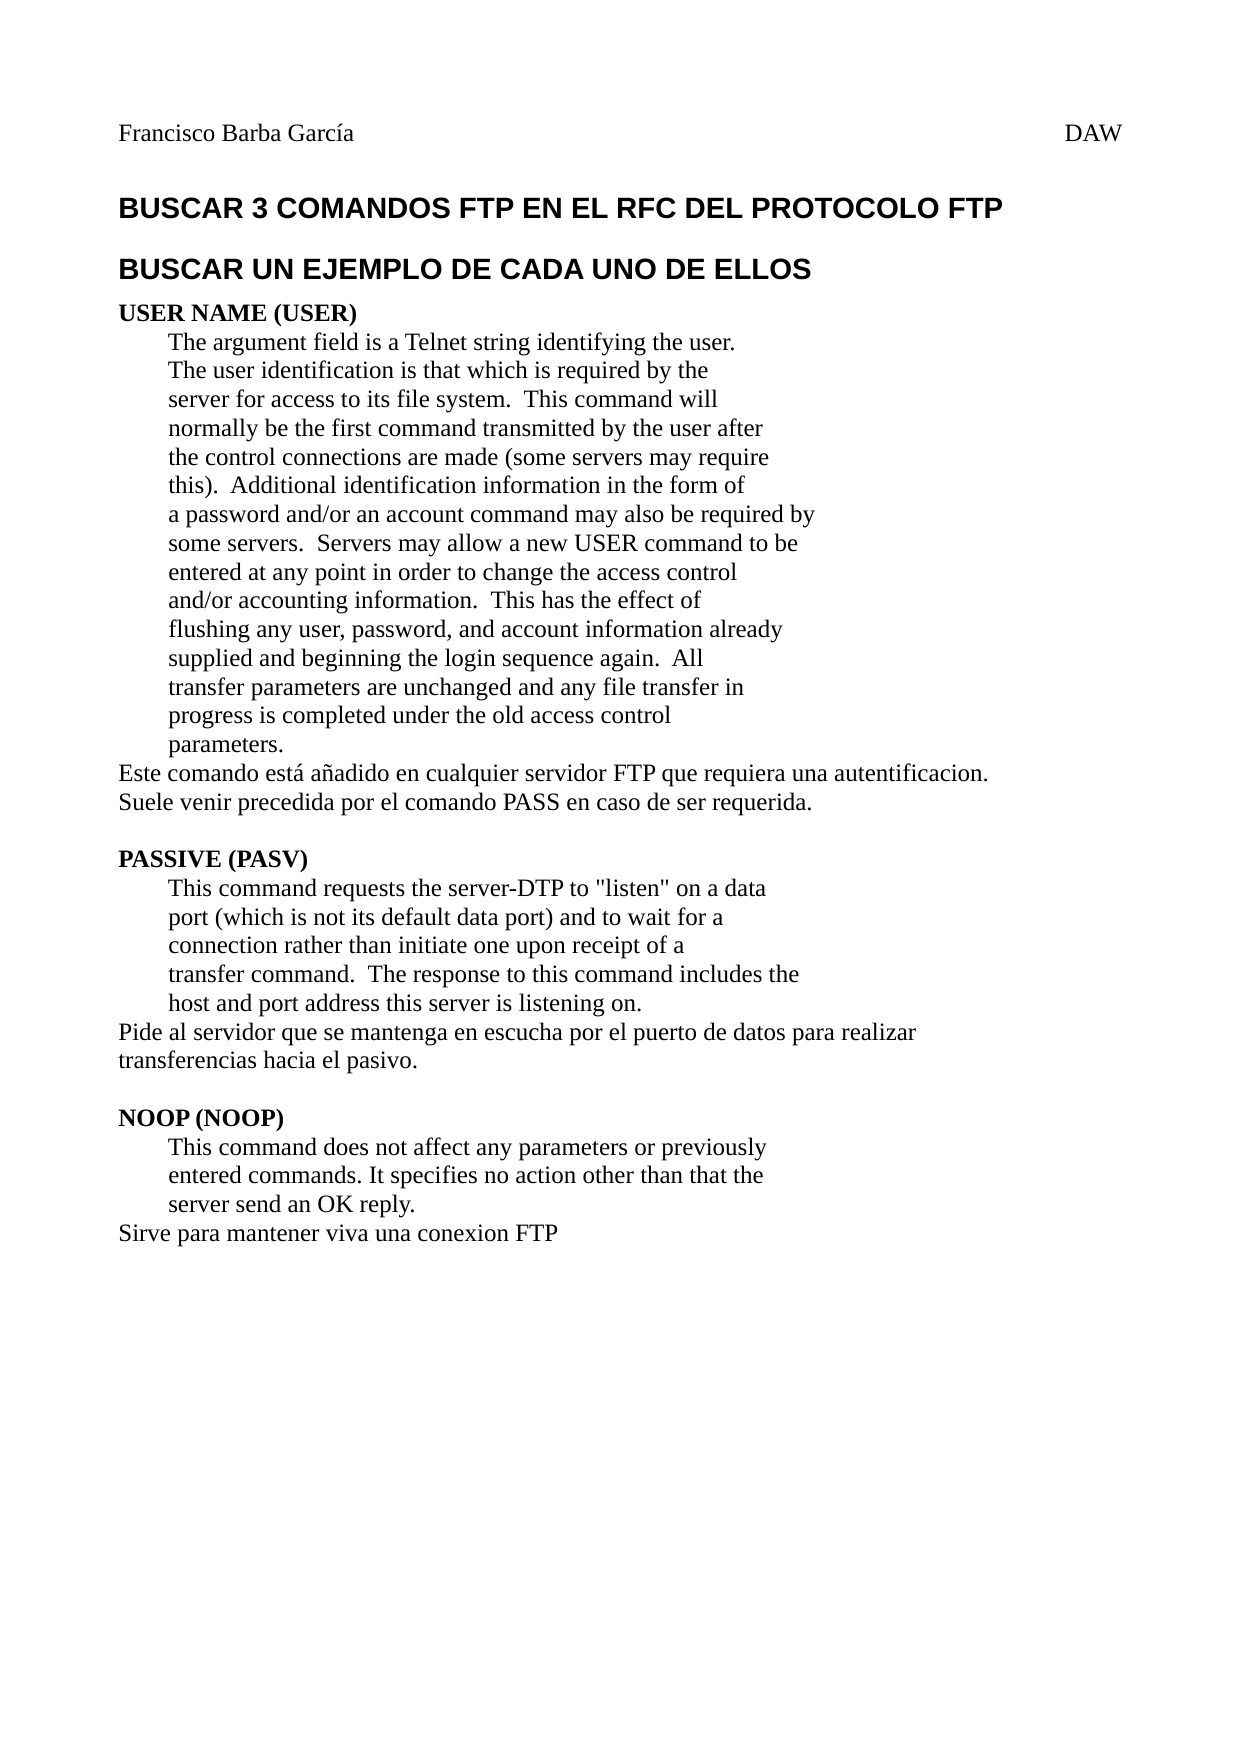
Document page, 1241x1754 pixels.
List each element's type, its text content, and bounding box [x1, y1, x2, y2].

text host and port address this server is listening on. [118, 988, 1122, 1017]
text some servers. Servers may allow a new USER command to be [118, 528, 1122, 557]
subtitle BUSCAR 3 COMANDOS FTP EN EL RFC DEL PROTOCOLO FTP [118, 191, 1122, 225]
text server for access to its file system. This command will [118, 384, 1122, 413]
subtitle BUSCAR UN EJEMPLO DE CADA UNO DE ELLOS [118, 252, 1122, 286]
text This command requests the server-DTP to "listen" on a data [118, 873, 1122, 902]
text USER NAME (USER) [118, 298, 1122, 327]
text PASSIVE (PASV) [118, 844, 1122, 873]
text and/or accounting information. This has the effect of [118, 586, 1122, 614]
text supplied and beginning the login sequence again. All [118, 643, 1122, 672]
text server send an OK reply. [118, 1189, 1122, 1218]
text Sirve para mantener viva una conexion FTP [118, 1218, 1122, 1247]
text entered commands. It specifies no action other than that the [118, 1161, 1122, 1189]
text flushing any user, password, and account information already [118, 614, 1122, 643]
text Este comando está añadido en cualquier servidor FTP que requiera una autentificacion. [118, 758, 1122, 787]
text Pide al servidor que se mantenga en escucha por el puerto de datos para realizar [118, 1017, 1122, 1046]
text The user identification is that which is required by the [118, 356, 1122, 384]
text transfer command. The response to this command includes the [118, 959, 1122, 988]
text transferencias hacia el pasivo. [118, 1046, 1122, 1074]
text parameters. [118, 729, 1122, 758]
text connection rather than initiate one upon receipt of a [118, 931, 1122, 959]
text progress is completed under the old access control [118, 701, 1122, 729]
text Suele venir precedida por el comando PASS en caso de ser requerida. [118, 787, 1122, 816]
text port (which is not its default data port) and to wait for a [118, 902, 1122, 931]
text transfer parameters are unchanged and any file transfer in [118, 672, 1122, 701]
text NOOP (NOOP) [118, 1103, 1122, 1132]
text entered at any point in order to change the access control [118, 557, 1122, 586]
text this). Additional identification information in the form of [118, 471, 1122, 499]
text This command does not affect any parameters or previously [118, 1132, 1122, 1161]
text The argument field is a Telnet string identifying the user. [118, 327, 1122, 356]
text a password and/or an account command may also be required by [118, 499, 1122, 528]
text normally be the first command transmitted by the user after [118, 413, 1122, 442]
text the control connections are made (some servers may require [118, 442, 1122, 471]
